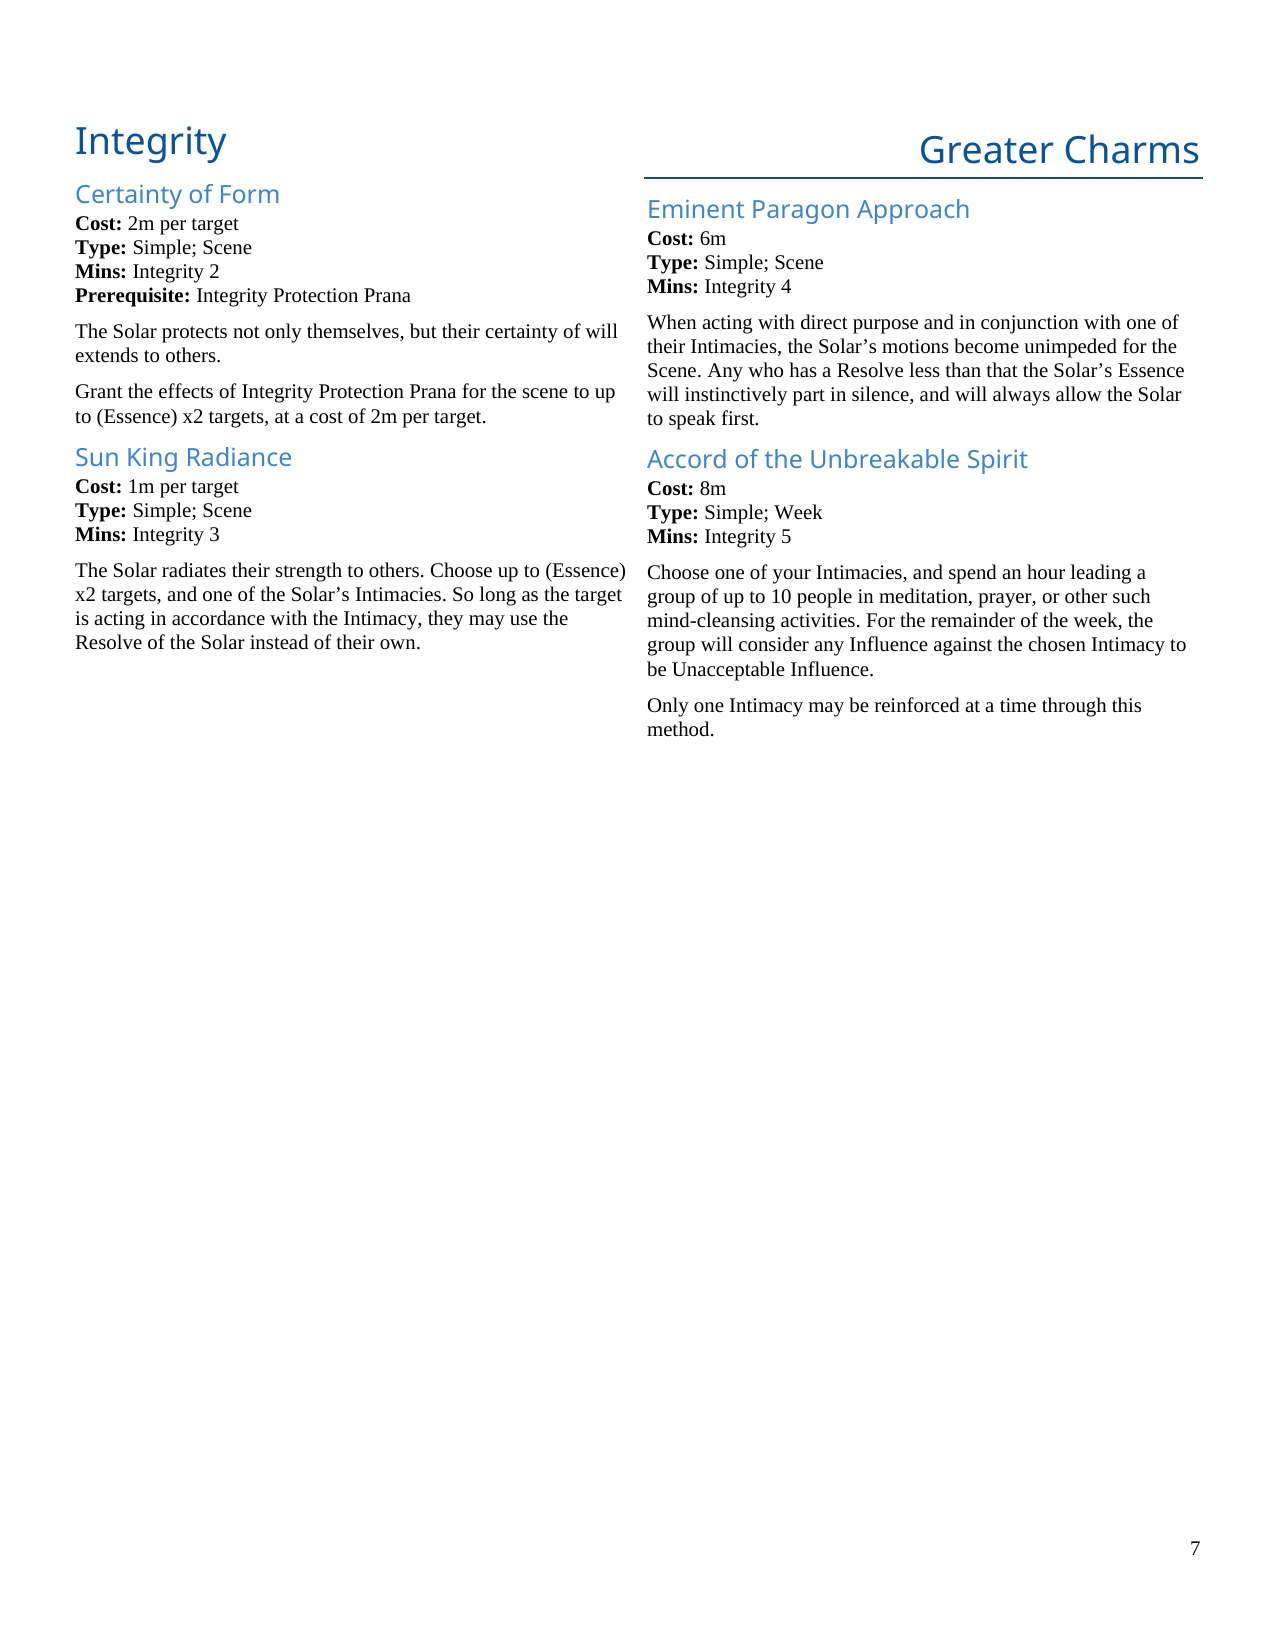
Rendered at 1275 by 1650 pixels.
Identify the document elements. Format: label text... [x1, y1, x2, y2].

text Cost: 6m Type: Simple; Scene Mins: Integrity 4 [647, 226, 1200, 298]
text When acting with direct purpose and in conjunction with one of their Intimacies, the Solar’s motions become unimpeded for the Scene. Any who has a Resolve less than that the Solar’s Essence will instinctively part in silence, and will always allow the Solar to speak first. [647, 310, 1200, 430]
text Cost: 2m per target Type: Simple; Scene Mins: Integrity 2 Prerequisite: Integrity Protection Prana [75, 211, 628, 307]
text Grant the effects of Integrity Protection Prana for the scene to up to (Essence) x2 targets, at a cost of 2m per target. [75, 379, 628, 428]
subtitle Greater Charms [644, 120, 1203, 177]
text Cost: 1m per target Type: Simple; Scene Mins: Integrity 3 [75, 474, 628, 546]
subtitle Eminent Paragon Approach [647, 191, 1200, 226]
text The Solar protects not only themselves, but their certainty of will extends to others. [75, 319, 628, 367]
subtitle Integrity [75, 114, 628, 165]
subtitle Certainty of Form [75, 177, 628, 211]
subtitle Accord of the Unbreakable Spirit [647, 442, 1200, 476]
text Cost: 8m Type: Simple; Week Mins: Integrity 5 [647, 476, 1200, 548]
text Choose one of your Intimacies, and spend an hour leading a group of up to 10 people in meditation, prayer, or other such mind-cleansing activities. For the remainder of the week, the group will consider any Influence against the chosen Intimacy to be Unacceptable Influence. [647, 560, 1200, 681]
text Only one Intimacy may be reinforced at a time through this method. [647, 692, 1200, 741]
text The Solar radiates their strength to others. Choose up to (Essence) x2 targets, and one of the Solar’s Intimacies. So long as the target is acting in accordance with the Intimacy, they may use the Resolve of the Solar instead of their own. [75, 558, 628, 654]
subtitle Sun King Radiance [75, 439, 628, 474]
